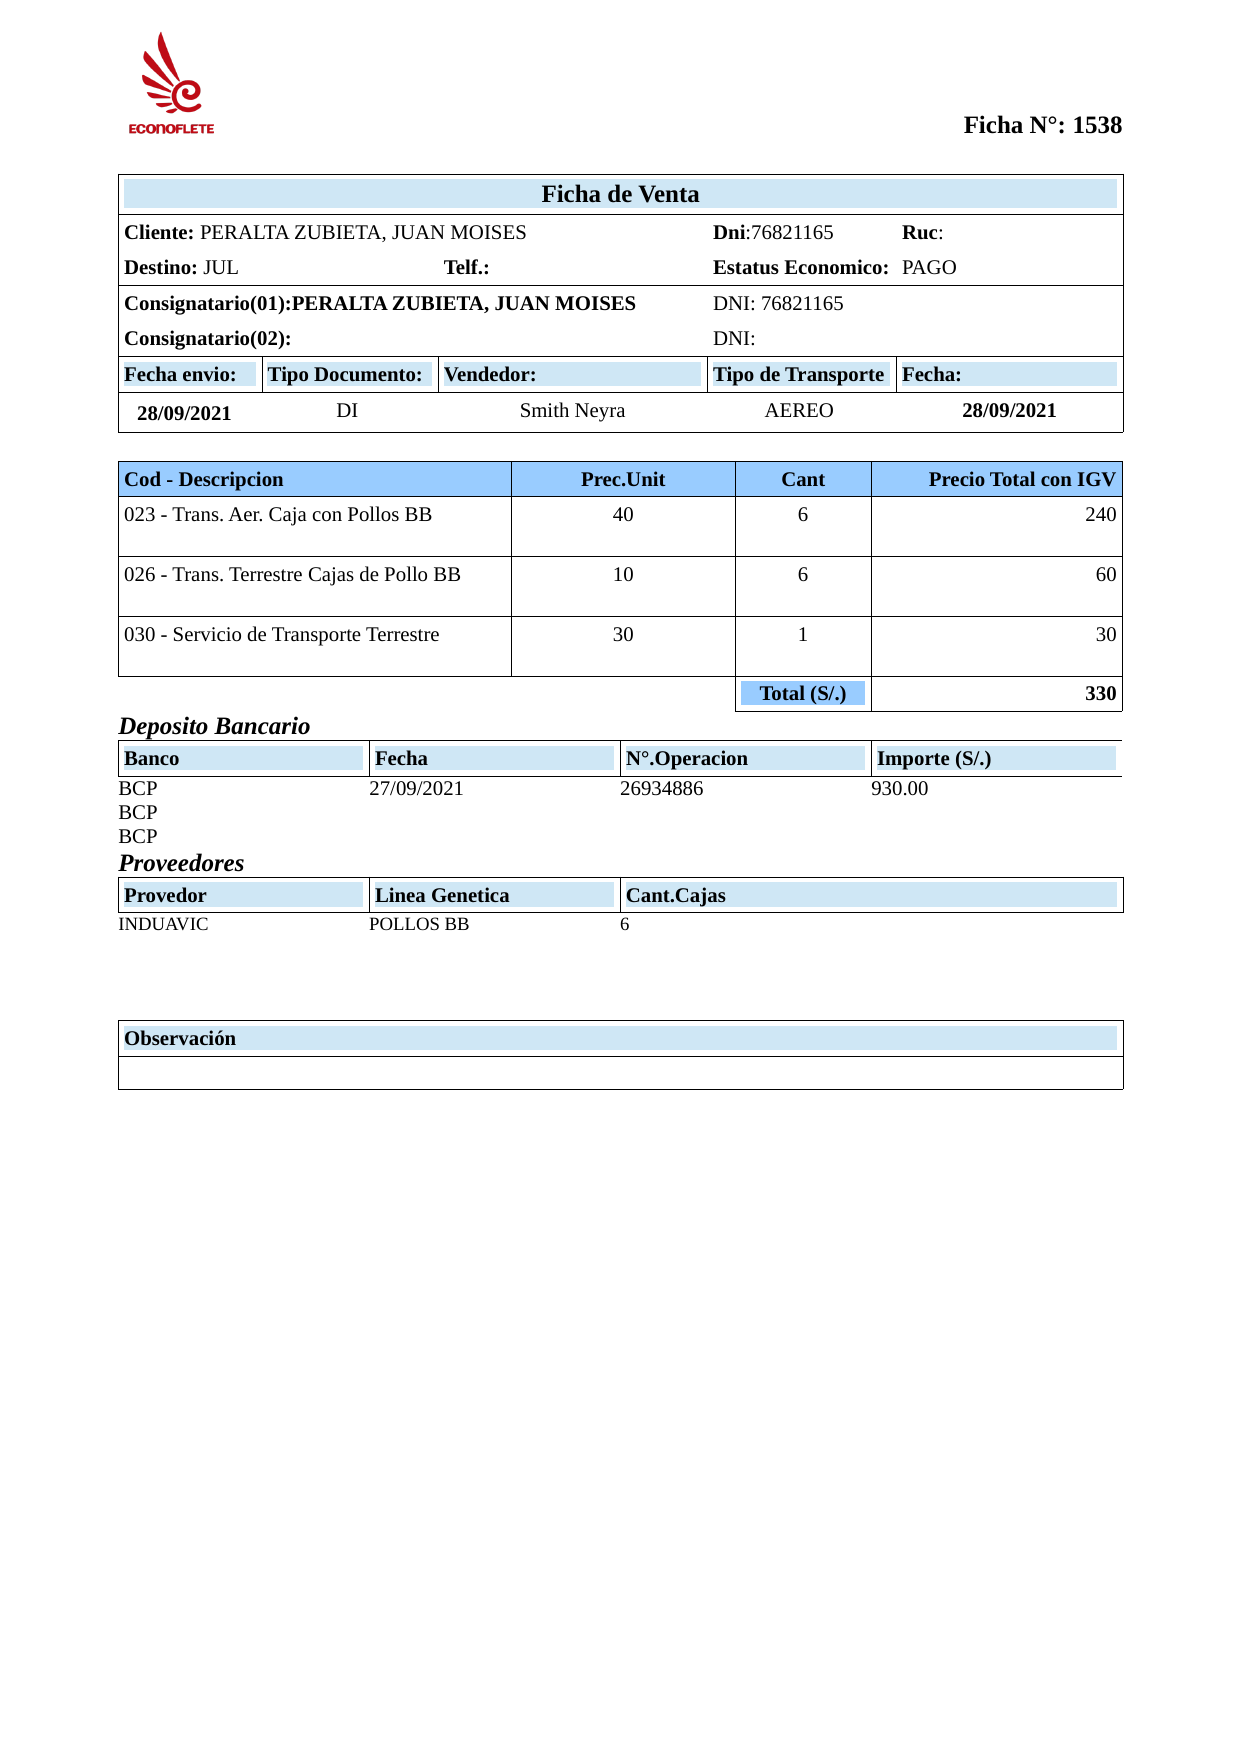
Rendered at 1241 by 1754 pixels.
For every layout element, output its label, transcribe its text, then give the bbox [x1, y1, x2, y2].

table_cell Tipo de Transporte [708, 357, 896, 392]
table_cell [369, 977, 620, 999]
table_cell 930.00 [871, 777, 1122, 800]
table_header Cod - Descripcion [119, 462, 511, 496]
table_cell [369, 800, 620, 824]
table_cell [620, 800, 871, 824]
table_cell 26934886 [620, 777, 871, 800]
table_cell AEREO [707, 393, 896, 432]
table_cell Estatus Economico: [707, 249, 896, 285]
table_cell [871, 824, 1122, 848]
table_cell 30 [872, 617, 1122, 676]
table_cell 026 - Trans. Terrestre Cajas de Pollo BB [119, 557, 511, 616]
table_cell BCP [118, 800, 369, 824]
text Proveedores [118, 848, 1122, 877]
table_header Ficha de Venta [119, 175, 1123, 214]
table_cell [118, 677, 511, 711]
table_cell POLLOS BB [369, 913, 620, 934]
table_cell 6 [620, 913, 1123, 934]
table_header Banco [119, 741, 369, 776]
table_cell [118, 934, 369, 956]
table_cell 30 [512, 617, 735, 676]
table_cell 330 [872, 677, 1122, 711]
table_header Provedor [119, 878, 369, 912]
table_cell [369, 934, 620, 956]
table_cell 28/09/2021 [896, 393, 1123, 432]
table_cell 240 [872, 497, 1122, 556]
picture [118, 31, 225, 134]
table_cell Cliente: PERALTA ZUBIETA, JUAN MOISES [119, 215, 707, 249]
table_header Cant [736, 462, 871, 496]
table_cell Fecha envio: [119, 357, 262, 392]
text Deposito Bancario [118, 711, 1122, 740]
table_cell [119, 1057, 1123, 1089]
table_cell 40 [512, 497, 735, 556]
table_cell [369, 999, 620, 1020]
table_cell INDUAVIC [118, 913, 369, 934]
table_cell Tipo Documento: [263, 357, 438, 392]
table_cell BCP [118, 777, 369, 800]
table_cell [369, 824, 620, 848]
table_cell DNI: 76821165 [707, 286, 1123, 321]
table_cell [620, 956, 1123, 977]
table_cell [871, 800, 1122, 824]
table_header Importe (S/.) [872, 741, 1122, 776]
table_cell 60 [872, 557, 1122, 616]
table_cell Dni:76821165 [707, 215, 896, 249]
table_header Linea Genetica [370, 878, 620, 912]
table_cell PAGO [896, 249, 1123, 285]
table_cell Consignatario(02): [119, 321, 707, 356]
table_cell Consignatario(01):PERALTA ZUBIETA, JUAN MOISES [119, 286, 707, 321]
table_header Cant.Cajas [621, 878, 1123, 912]
table_header N°.Operacion [621, 741, 871, 776]
table_cell 1 [736, 617, 871, 676]
table_cell BCP [118, 824, 369, 848]
table_cell 030 - Servicio de Transporte Terrestre [119, 617, 511, 676]
table_cell [620, 977, 1123, 999]
table_cell Telf.: [438, 249, 707, 285]
table_cell DNI: [707, 321, 1123, 356]
table_cell [369, 956, 620, 977]
table_cell DI [262, 393, 438, 432]
table_cell Smith Neyra [438, 393, 707, 432]
table_cell [620, 934, 1123, 956]
table_header Prec.Unit [512, 462, 735, 496]
table_cell [511, 677, 735, 711]
table_cell [620, 824, 871, 848]
table_cell [118, 999, 369, 1020]
table_cell Vendedor: [439, 357, 707, 392]
table_cell [620, 999, 1123, 1020]
table_cell 023 - Trans. Aer. Caja con Pollos BB [119, 497, 511, 556]
table_cell Total (S/.) [736, 677, 871, 711]
table_header Observación [119, 1021, 1123, 1056]
table_cell [118, 956, 369, 977]
table_header Fecha [370, 741, 620, 776]
table_cell 28/09/2021 [119, 393, 262, 432]
table_cell [118, 977, 369, 999]
table_cell 6 [736, 497, 871, 556]
table_cell Destino: JUL [119, 249, 438, 285]
table_cell Fecha: [897, 357, 1123, 392]
table_cell 27/09/2021 [369, 777, 620, 800]
table_cell Ruc: [896, 215, 1123, 249]
table_cell 6 [736, 557, 871, 616]
table_header Precio Total con IGV [872, 462, 1122, 496]
table_cell 10 [512, 557, 735, 616]
